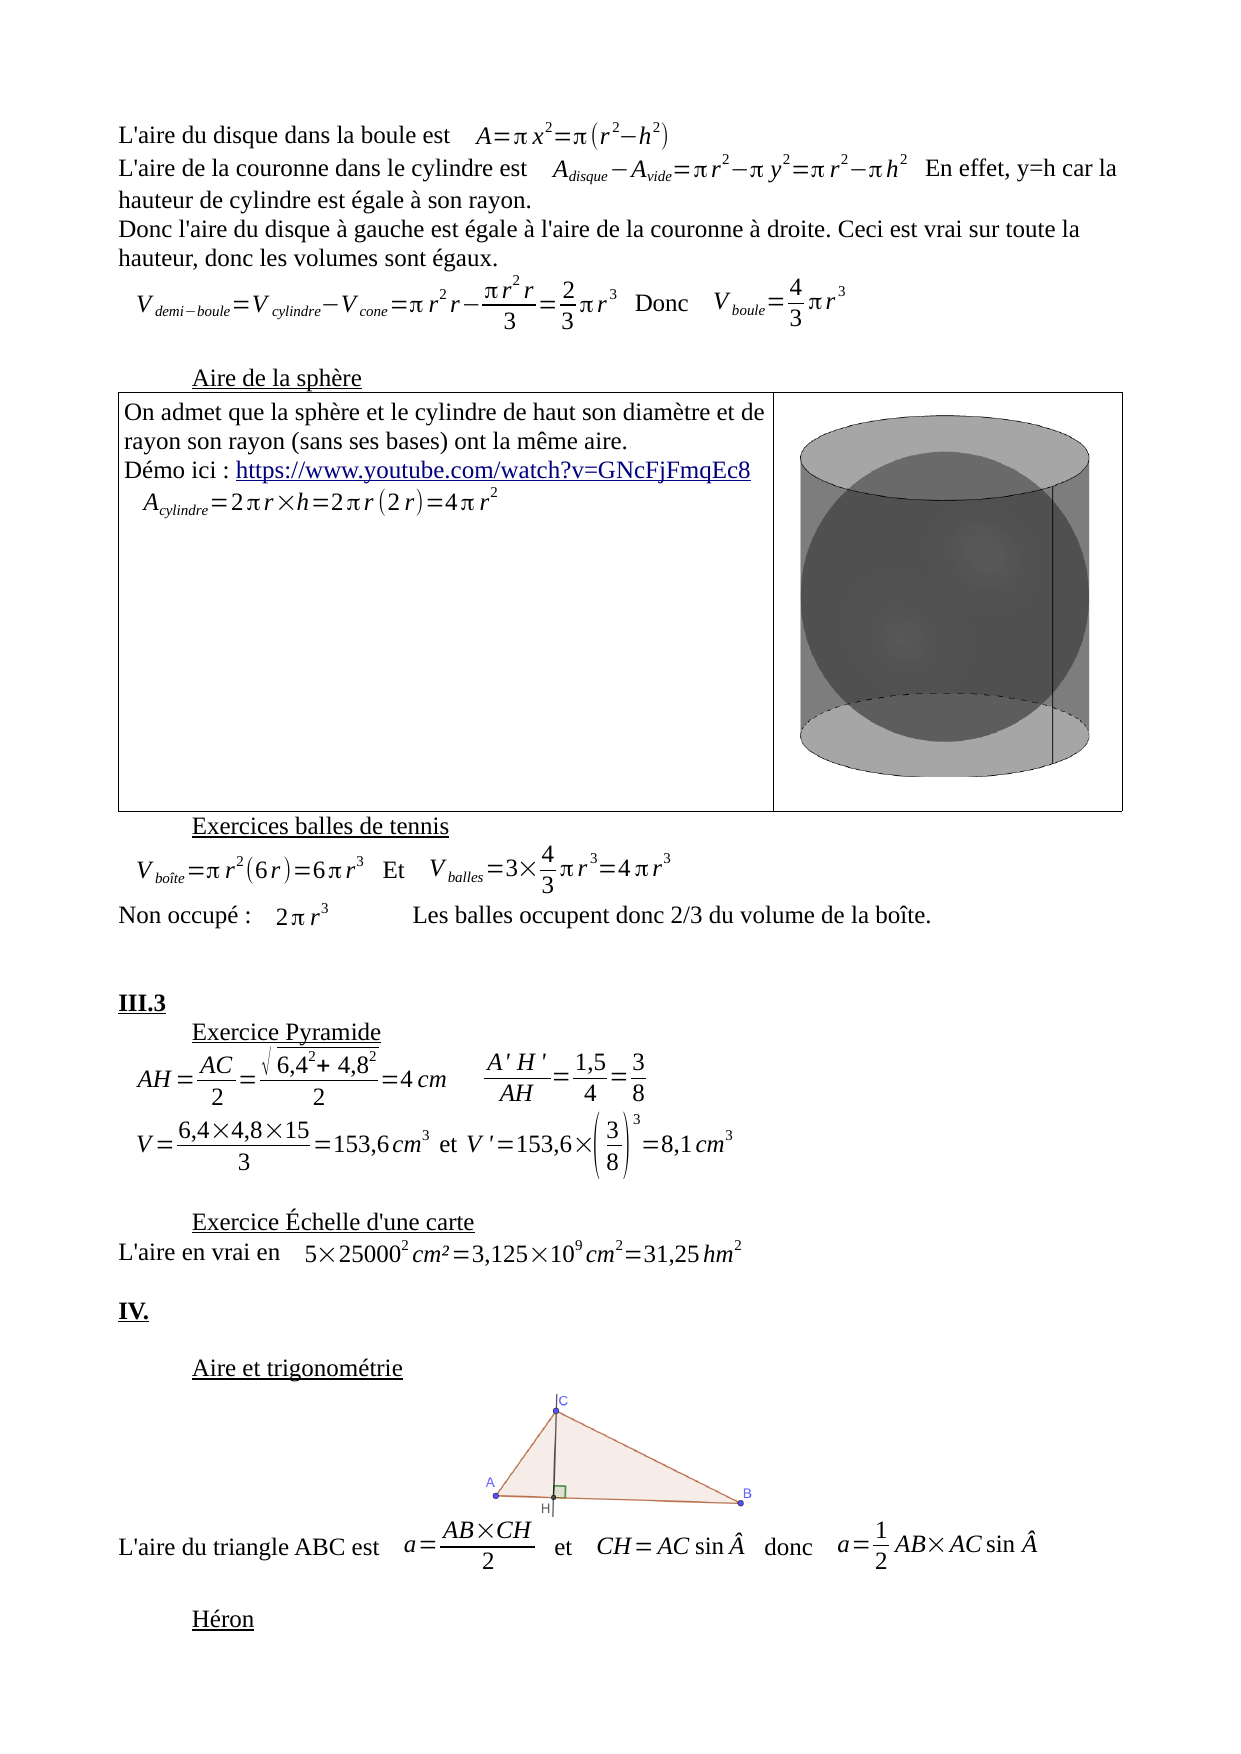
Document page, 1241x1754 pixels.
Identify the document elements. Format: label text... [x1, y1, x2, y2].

text III.3 [118, 988, 1122, 1017]
text L'aire de la couronne dans le cylindre est En effet, y=h car la hauteur de cylindre est égale à son rayon. [118, 150, 1122, 214]
table_header On admet que la sphère et le cylindre de haut son diamètre et de rayon son rayon (sans ses bases) ont la même aire. Démo ici : https://www.youtube.com/watch?v=GNcFjFmqEc8 [119, 393, 773, 811]
text Aire de la sphère [118, 363, 1122, 392]
text Exercice Pyramide [118, 1017, 1122, 1045]
text IV. [118, 1296, 1122, 1324]
text Héron [118, 1604, 1122, 1633]
text Non occupé : Les balles occupent donc 2/3 du volume de la boîte. [118, 899, 1122, 930]
text Exercice Échelle d'une carte [118, 1207, 1122, 1236]
text L'aire en vrai en [118, 1236, 1122, 1267]
text Et [118, 840, 1122, 899]
table_header [774, 393, 1122, 811]
text Aire et trigonométrie [118, 1353, 1122, 1382]
text Exercices balles de tennis [118, 812, 1122, 840]
text L'aire du triangle ABC est et donc [118, 1394, 1122, 1576]
text Donc l'aire du disque à gauche est égale à l'aire de la couronne à droite. Ceci est vrai sur toute la hauteur, donc les volumes sont égaux. [118, 214, 1122, 272]
text Donc [118, 272, 1122, 334]
text L'aire du disque dans la boule est [118, 118, 1122, 150]
picture [484, 1394, 756, 1517]
